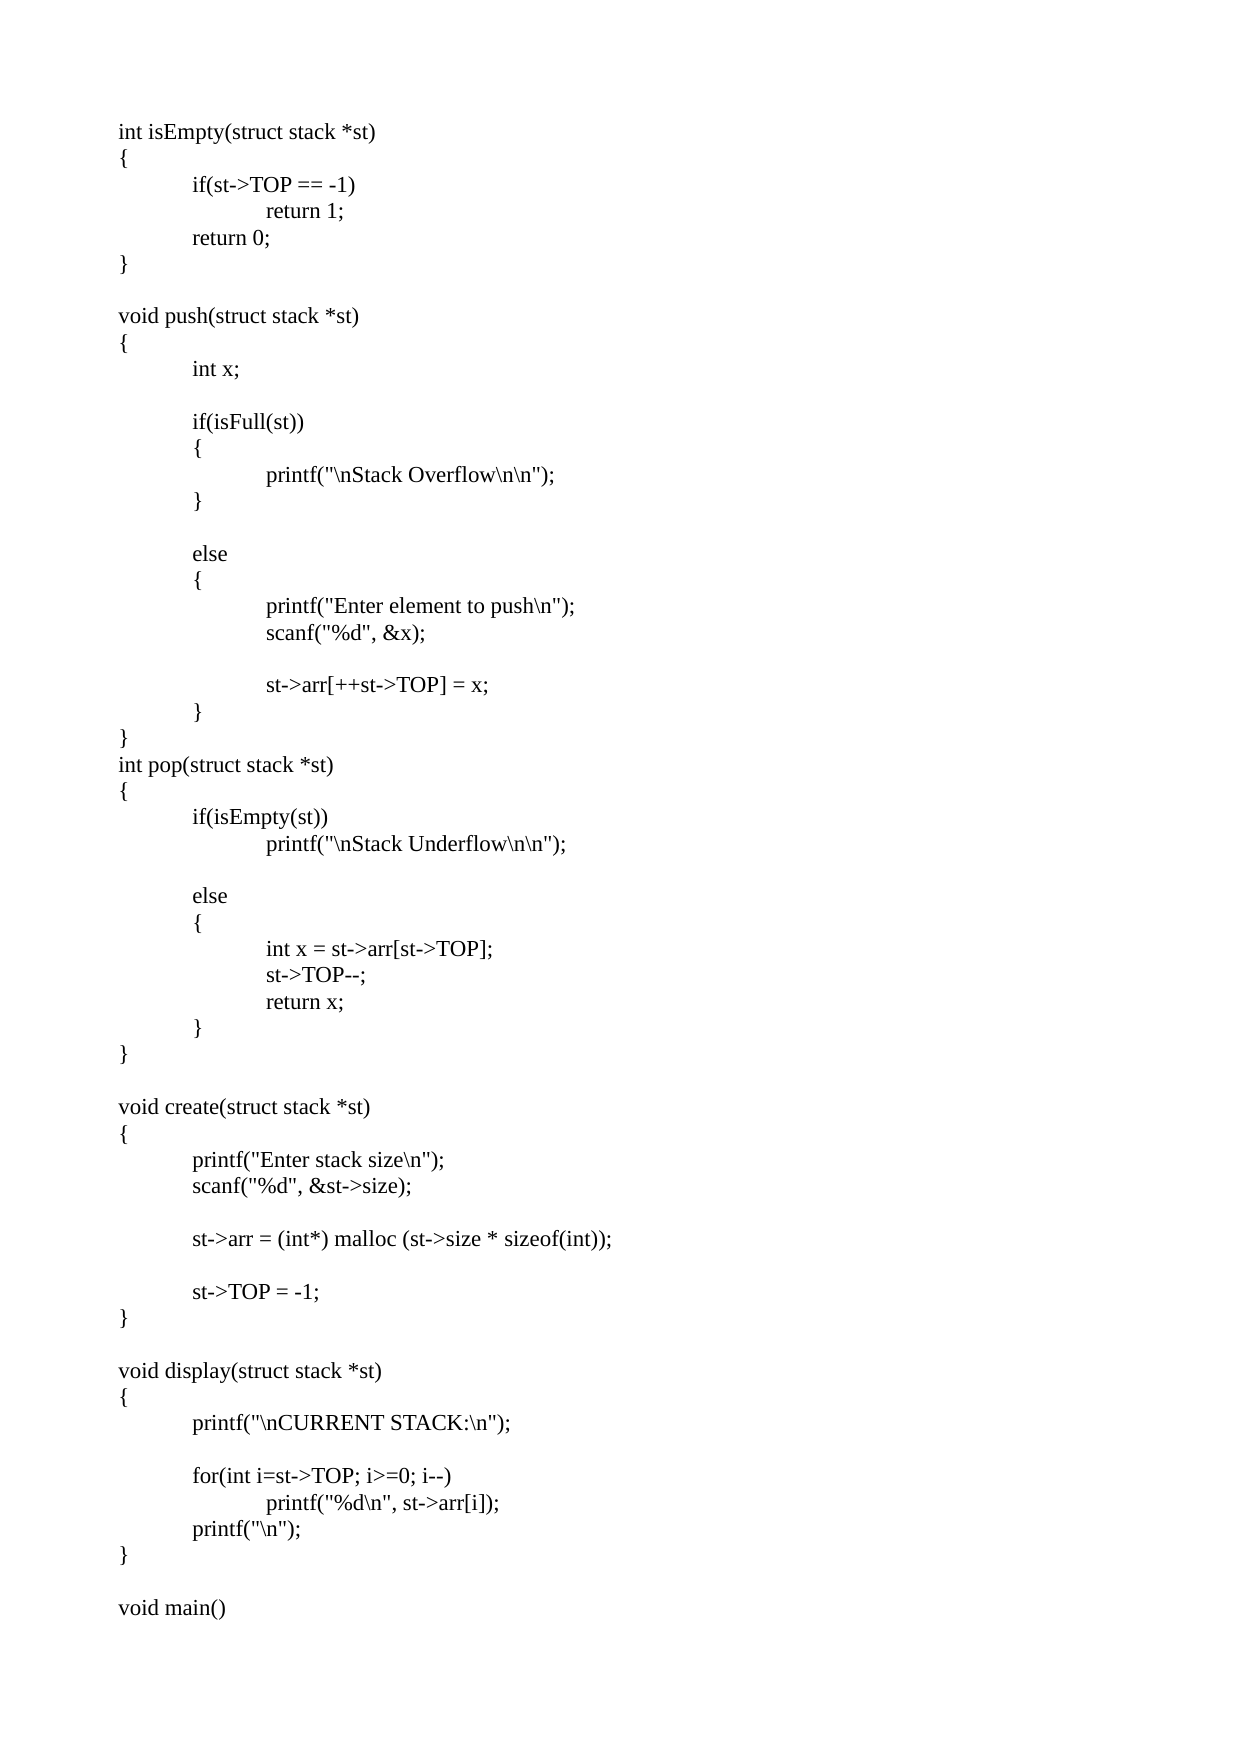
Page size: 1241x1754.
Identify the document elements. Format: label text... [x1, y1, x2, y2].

text return 0; [118, 223, 1122, 250]
text } [118, 1014, 1122, 1041]
text scanf("%d", &x); [118, 619, 1122, 645]
text } [118, 698, 1122, 724]
text } [118, 1541, 1122, 1568]
text printf("\n"); [118, 1515, 1122, 1541]
text int isEmpty(struct stack *st) [118, 118, 1122, 144]
text st->arr[++st->TOP] = x; [118, 672, 1122, 698]
text { [118, 1383, 1122, 1409]
text printf("%d\n", st->arr[i]); [118, 1488, 1122, 1515]
text st->arr = (int*) malloc (st->size * sizeof(int)); [118, 1225, 1122, 1251]
text else [118, 882, 1122, 909]
text printf("Enter element to push\n"); [118, 592, 1122, 619]
text { [118, 144, 1122, 171]
text int pop(struct stack *st) [118, 751, 1122, 777]
text void push(struct stack *st) [118, 303, 1122, 329]
text } [118, 1041, 1122, 1067]
text return 1; [118, 197, 1122, 223]
text } [118, 724, 1122, 751]
text printf("\nCURRENT STACK:\n"); [118, 1409, 1122, 1436]
text { [118, 566, 1122, 592]
text printf("\nStack Underflow\n\n"); [118, 830, 1122, 856]
text if(st->TOP == -1) [118, 171, 1122, 197]
text { [118, 777, 1122, 803]
text int x; [118, 355, 1122, 382]
text printf("\nStack Overflow\n\n"); [118, 461, 1122, 487]
text return x; [118, 988, 1122, 1014]
text st->TOP = -1; [118, 1278, 1122, 1304]
text if(isFull(st)) [118, 408, 1122, 434]
text void main() [118, 1594, 1122, 1620]
text if(isEmpty(st)) [118, 803, 1122, 830]
text scanf("%d", &st->size); [118, 1172, 1122, 1199]
text int x = st->arr[st->TOP]; [118, 935, 1122, 961]
text { [118, 1119, 1122, 1146]
text else [118, 540, 1122, 566]
text printf("Enter stack size\n"); [118, 1146, 1122, 1172]
text { [118, 434, 1122, 461]
text } [118, 250, 1122, 276]
text void create(struct stack *st) [118, 1093, 1122, 1119]
text st->TOP--; [118, 961, 1122, 988]
text { [118, 329, 1122, 355]
text { [118, 909, 1122, 935]
text } [118, 1304, 1122, 1330]
text void display(struct stack *st) [118, 1357, 1122, 1383]
text for(int i=st->TOP; i>=0; i--) [118, 1462, 1122, 1488]
text } [118, 487, 1122, 513]
